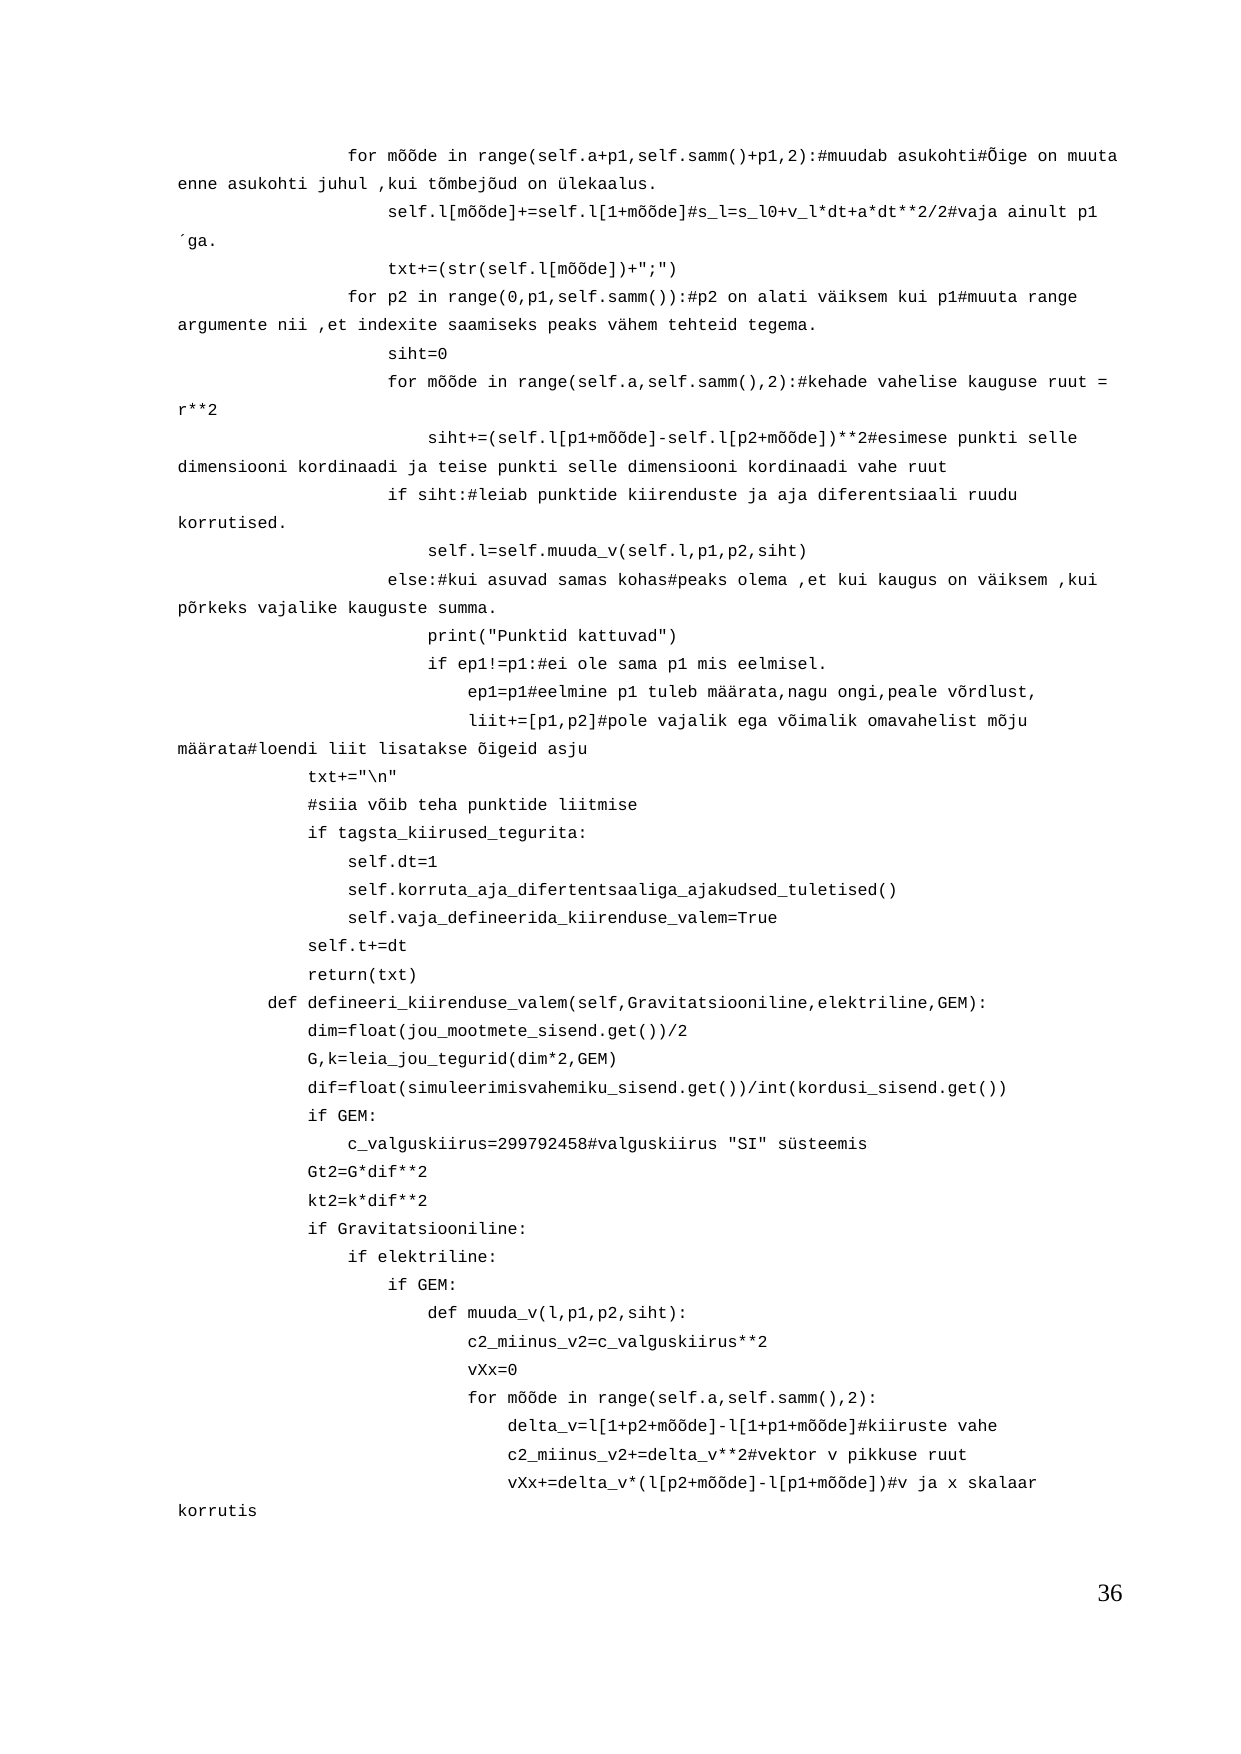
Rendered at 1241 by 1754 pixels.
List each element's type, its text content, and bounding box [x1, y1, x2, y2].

text self.l[mõõde]+=self.l[1+mõõde]#s_l=s_l0+v_l*dt+a*dt**2/2#vaja ainult p1´ga. [177, 204, 1122, 251]
text if GEM: [177, 1277, 1122, 1296]
text G,k=leia_jou_tegurid(dim*2,GEM) [177, 1051, 1122, 1070]
text if GEM: [177, 1107, 1122, 1126]
text self.l=self.muuda_v(self.l,p1,p2,siht) [177, 543, 1122, 562]
text c2_miinus_v2+=delta_v**2#vektor v pikkuse ruut [177, 1446, 1122, 1465]
text liit+=[p1,p2]#pole vajalik ega võimalik omavahelist mõju määrata#loendi liit lisatakse õigeid asju [177, 712, 1122, 759]
text def defineeri_kiirenduse_valem(self,Gravitatsiooniline,elektriline,GEM): [177, 994, 1122, 1013]
text for p2 in range(0,p1,self.samm()):#p2 on alati väiksem kui p1#muuta range argumente nii ,et indexite saamiseks peaks vähem tehteid tegema. [177, 289, 1122, 336]
text siht=0 [177, 345, 1122, 364]
text if siht:#leiab punktide kiirenduste ja aja diferentsiaali ruudu korrutised. [177, 486, 1122, 533]
text else:#kui asuvad samas kohas#peaks olema ,et kui kaugus on väiksem ,kui põrkeks vajalike kauguste summa. [177, 571, 1122, 618]
text dim=float(jou_mootmete_sisend.get())/2 [177, 1023, 1122, 1042]
text dif=float(simuleerimisvahemiku_sisend.get())/int(kordusi_sisend.get()) [177, 1079, 1122, 1098]
text txt+=(str(self.l[mõõde])+";") [177, 261, 1122, 279]
text siht+=(self.l[p1+mõõde]-self.l[p2+mõõde])**2#esimese punkti selle dimensiooni kordinaadi ja teise punkti selle dimensiooni kordinaadi vahe ruut [177, 430, 1122, 477]
text ep1=p1#eelmine p1 tuleb määrata,nagu ongi,peale võrdlust, [177, 684, 1122, 703]
text c_valguskiirus=299792458#valguskiirus "SI" süsteemis [177, 1136, 1122, 1154]
text self.dt=1 [177, 853, 1122, 872]
text if Gravitatsiooniline: [177, 1220, 1122, 1239]
text delta_v=l[1+p2+mõõde]-l[1+p1+mõõde]#kiiruste vahe [177, 1418, 1122, 1437]
text self.vaja_defineerida_kiirenduse_valem=True [177, 910, 1122, 929]
text self.korruta_aja_difertentsaaliga_ajakudsed_tuletised() [177, 882, 1122, 900]
text Gt2=G*dif**2 [177, 1164, 1122, 1183]
text kt2=k*dif**2 [177, 1192, 1122, 1211]
text self.t+=dt [177, 938, 1122, 957]
text #siia võib teha punktide liitmise [177, 797, 1122, 816]
text for mõõde in range(self.a,self.samm(),2): [177, 1390, 1122, 1408]
text for mõõde in range(self.a+p1,self.samm()+p1,2):#muudab asukohti#Õige on muuta enne asukohti juhul ,kui tõmbejõud on ülekaalus. [177, 148, 1122, 195]
text def muuda_v(l,p1,p2,siht): [177, 1305, 1122, 1324]
text c2_miinus_v2=c_valguskiirus**2 [177, 1333, 1122, 1352]
text if tagsta_kiirused_tegurita: [177, 825, 1122, 844]
text for mõõde in range(self.a,self.samm(),2):#kehade vahelise kauguse ruut = r**2 [177, 373, 1122, 421]
text txt+="\n" [177, 769, 1122, 787]
text vXx+=delta_v*(l[p2+mõõde]-l[p1+mõõde])#v ja x skalaar korrutis [177, 1474, 1122, 1521]
text if elektriline: [177, 1248, 1122, 1267]
text return(txt) [177, 966, 1122, 985]
text print("Punktid kattuvad") [177, 627, 1122, 646]
text vXx=0 [177, 1361, 1122, 1380]
text if ep1!=p1:#ei ole sama p1 mis eelmisel. [177, 656, 1122, 674]
